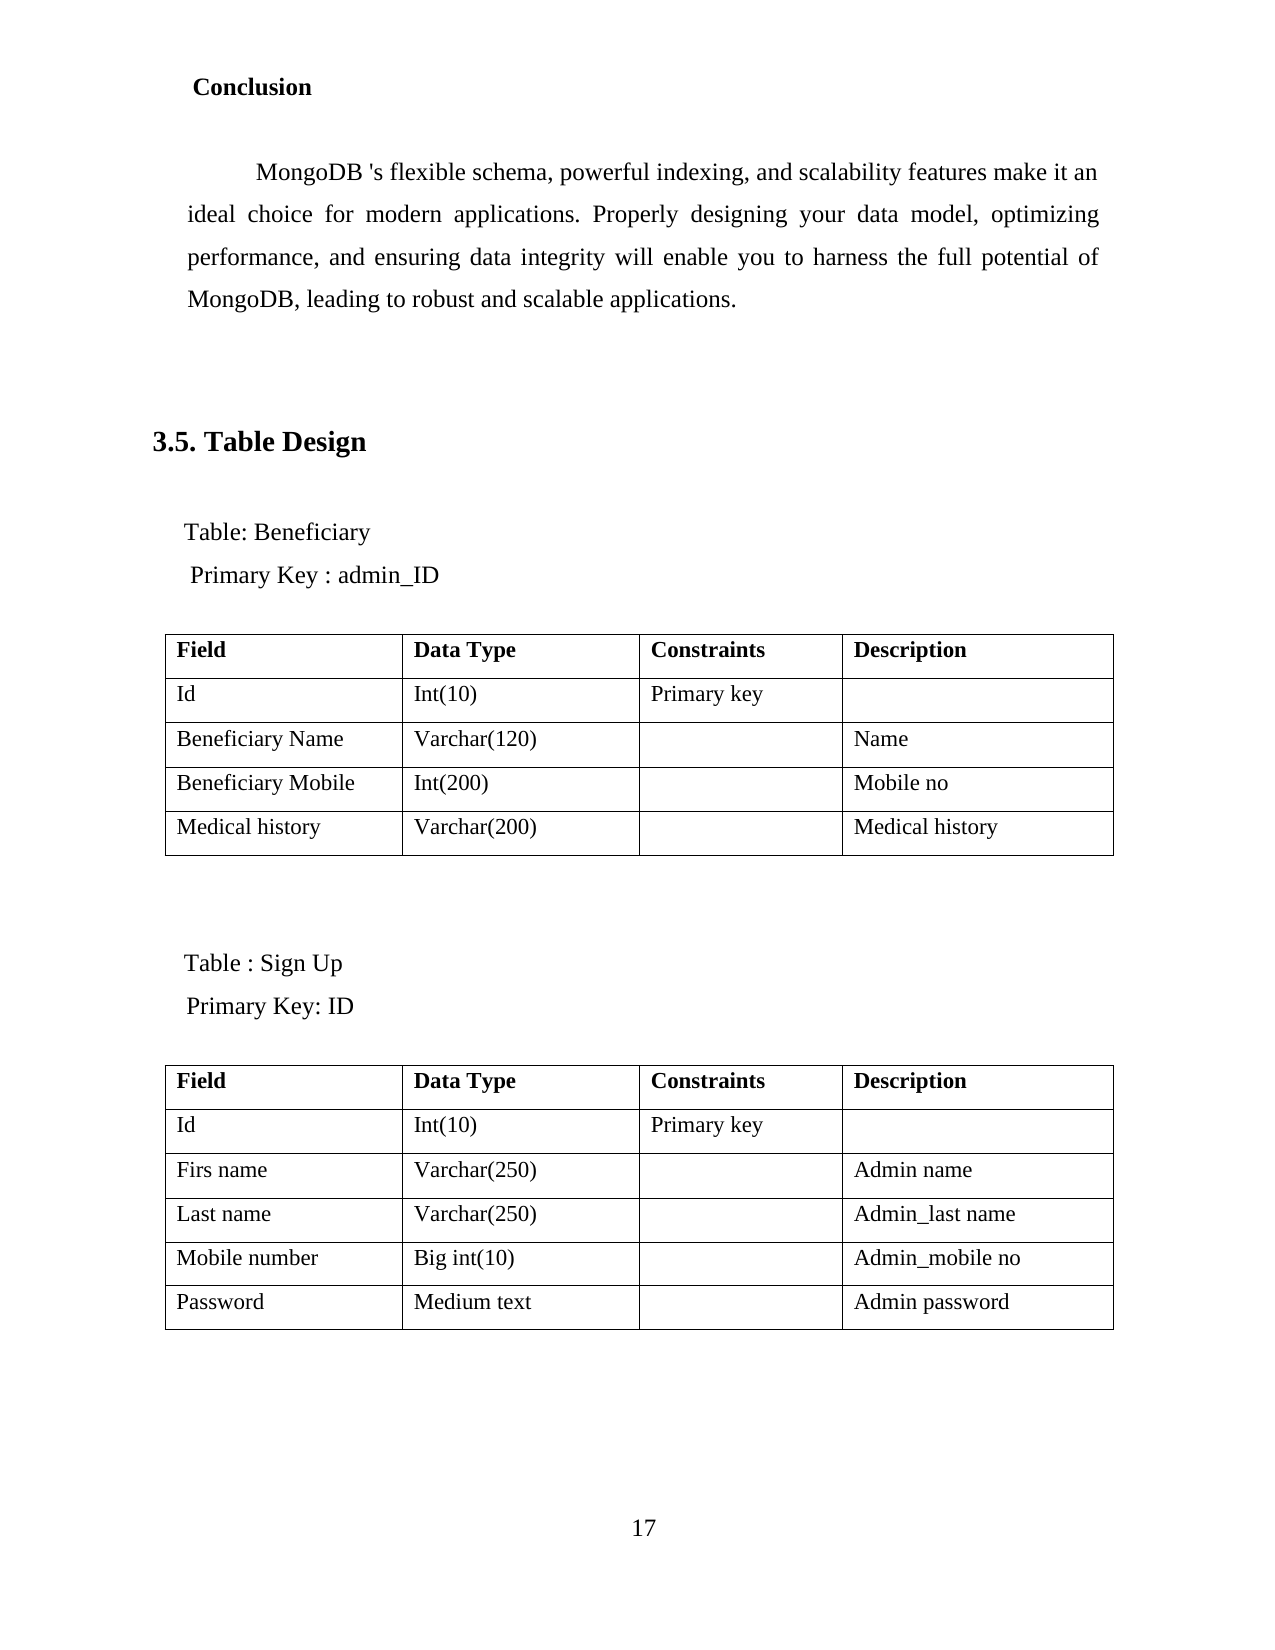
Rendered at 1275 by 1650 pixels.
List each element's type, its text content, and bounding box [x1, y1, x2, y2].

table_cell Int(10) [403, 1110, 639, 1153]
table_cell [640, 723, 842, 767]
table_cell [640, 1199, 842, 1242]
table_header Field [166, 1066, 402, 1109]
table_cell [843, 1110, 1113, 1153]
table_header Data Type [403, 1066, 639, 1109]
table_header Constraints [640, 1066, 842, 1109]
table_cell Big int(10) [403, 1243, 639, 1285]
table_cell Primary key [640, 679, 842, 722]
table_header Constraints [640, 635, 842, 678]
table_cell Varchar(120) [403, 723, 639, 767]
table_cell Medical history [166, 812, 402, 855]
table_cell Medical history [843, 812, 1113, 855]
table_cell Firs name [166, 1154, 402, 1198]
text Primary Key: ID [186, 991, 1100, 1020]
table_cell Admin_last name [843, 1199, 1113, 1242]
text Table: Beneficiary [152, 517, 1100, 546]
table_cell Medium text [403, 1286, 639, 1328]
table_cell [640, 812, 842, 855]
table_cell Int(10) [403, 679, 639, 722]
table_cell Password [166, 1286, 402, 1328]
table_cell Primary key [640, 1110, 842, 1153]
table_cell [843, 679, 1113, 722]
table_cell Name [843, 723, 1113, 767]
table_cell [640, 1154, 842, 1198]
table_cell Varchar(250) [403, 1154, 639, 1198]
table_cell Id [166, 1110, 402, 1153]
table_cell Admin password [843, 1286, 1113, 1328]
table_cell Mobile no [843, 768, 1113, 811]
table_header Description [843, 1066, 1113, 1109]
table_header Field [166, 635, 402, 678]
table_cell Admin_mobile no [843, 1243, 1113, 1285]
table_cell [640, 1243, 842, 1285]
text MongoDB 's flexible schema, powerful indexing, and scalability features make it an ideal choice for modern applications. Properly designing your data model, optimizing performance, and ensuring data integrity will enable you to harness the full potential of MongoDB, leading to robust and scalable applications. [186, 157, 1100, 313]
table_cell Id [166, 679, 402, 722]
table_cell Last name [166, 1199, 402, 1242]
table_cell Varchar(200) [403, 812, 639, 855]
table_cell Varchar(250) [403, 1199, 639, 1242]
table_header Description [843, 635, 1113, 678]
table_header Data Type [403, 635, 639, 678]
table_cell Admin name [843, 1154, 1113, 1198]
table_cell [640, 768, 842, 811]
text Primary Key : admin_ID [152, 560, 1100, 589]
table_cell Mobile number [166, 1243, 402, 1285]
text Table : Sign Up [152, 948, 1100, 977]
subtitle 3.5. Table Design [152, 424, 1181, 457]
table_cell Int(200) [403, 768, 639, 811]
table_cell Beneficiary Mobile [166, 768, 402, 811]
table_cell Beneficiary Name [166, 723, 402, 767]
text Conclusion [186, 72, 1100, 101]
table_cell [640, 1286, 842, 1328]
